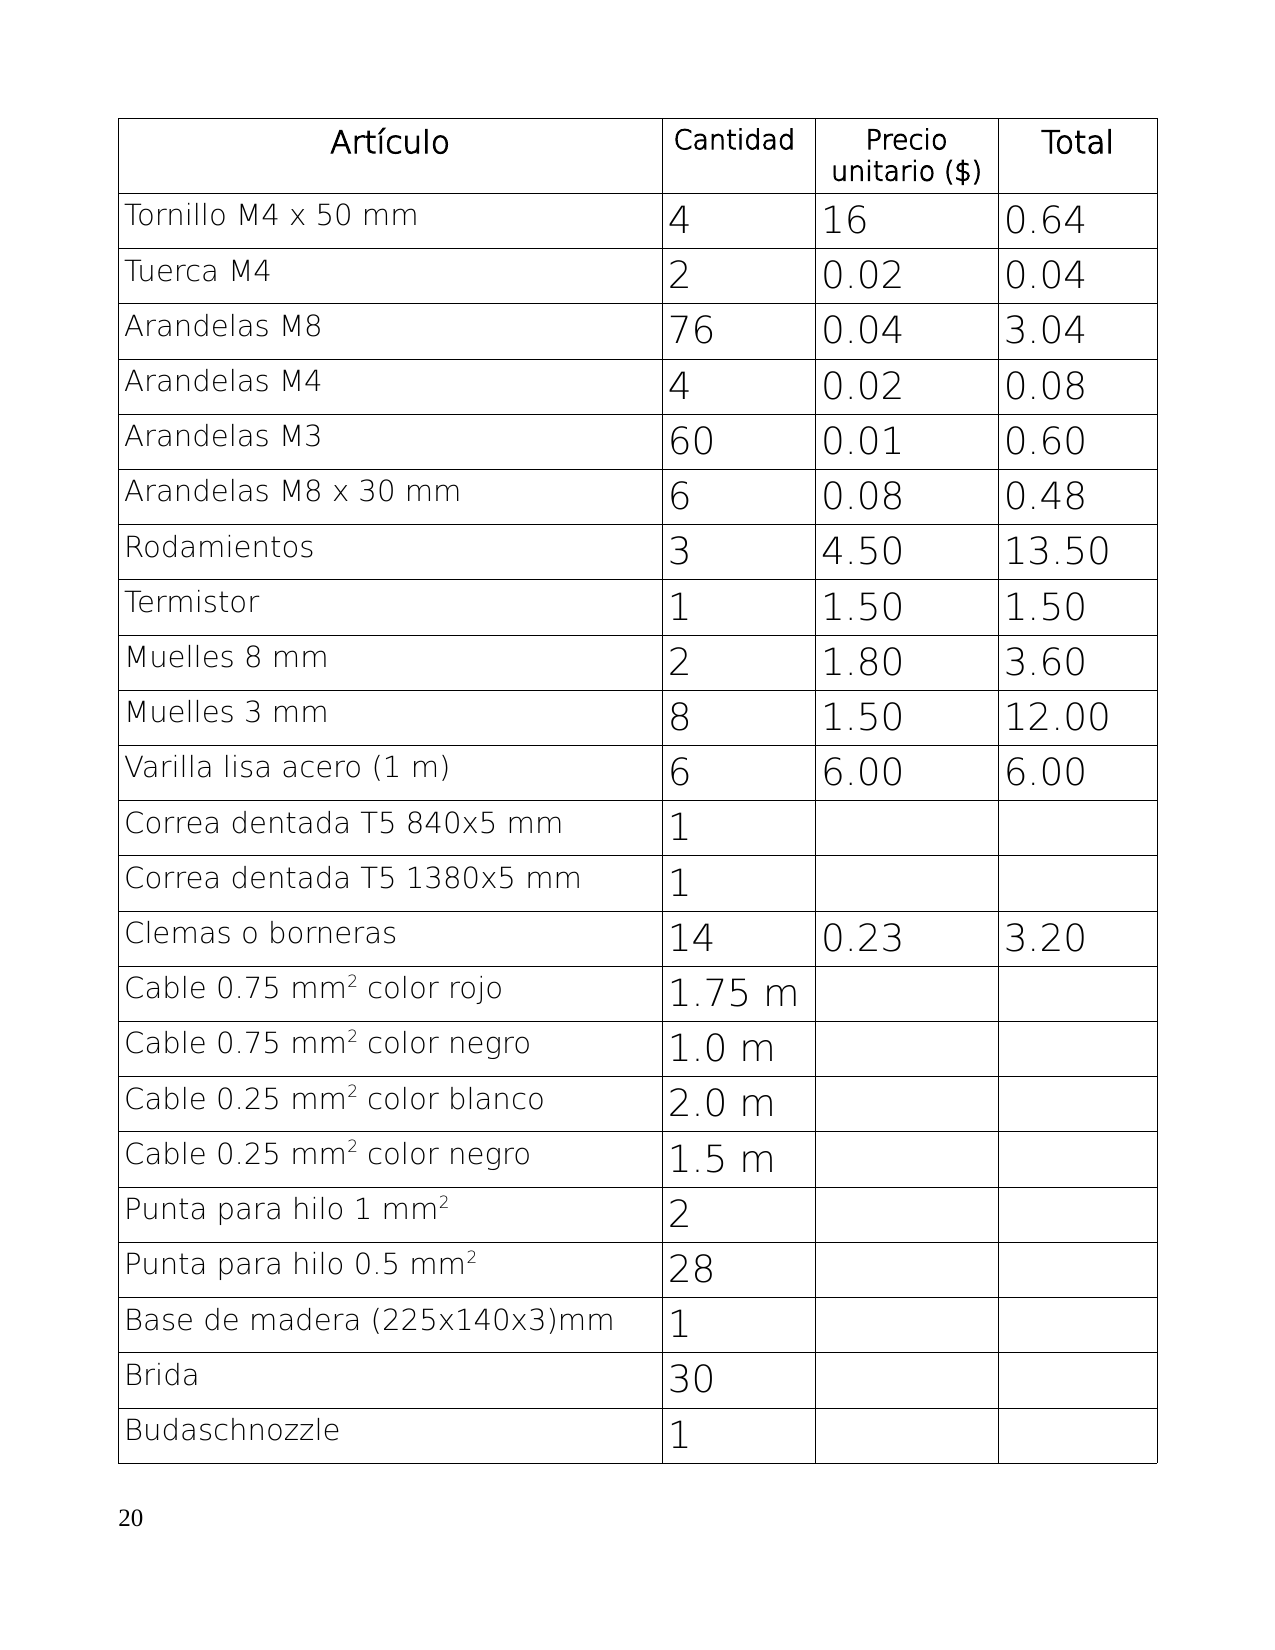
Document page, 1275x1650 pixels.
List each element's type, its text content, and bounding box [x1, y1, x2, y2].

table_cell 0.64 [999, 194, 1157, 248]
table_cell 2.0 m [663, 1077, 815, 1131]
table_cell Muelles 8 mm [119, 636, 662, 690]
table_cell 4.50 [816, 525, 998, 579]
table_cell [999, 1243, 1157, 1297]
table_cell 76 [663, 304, 815, 358]
table_cell Arandelas M8 x 30 mm [119, 470, 662, 524]
table_cell [999, 1409, 1157, 1463]
table_cell Cable 0.75 mm2 color negro [119, 1022, 662, 1076]
table_cell 1 [663, 856, 815, 911]
table_cell [999, 1077, 1157, 1131]
table_cell Tornillo M4 x 50 mm [119, 194, 662, 248]
table_cell 0.60 [999, 415, 1157, 469]
table_cell [816, 1132, 998, 1187]
table_cell Cable 0.25 mm2 color blanco [119, 1077, 662, 1131]
table_cell 1 [663, 801, 815, 855]
table_cell 0.08 [999, 360, 1157, 414]
table_cell [816, 1298, 998, 1352]
table_cell 0.02 [816, 249, 998, 303]
table_cell 0.08 [816, 470, 998, 524]
table_header Total [999, 119, 1157, 193]
table_cell Varilla lisa acero (1 m) [119, 746, 662, 800]
table_header Precio unitario ($) [816, 119, 998, 193]
table_cell 1.75 m [663, 967, 815, 1021]
table_cell 3.20 [999, 912, 1157, 966]
table_cell [816, 1353, 998, 1407]
table_header Cantidad [663, 119, 815, 193]
table_cell 3.04 [999, 304, 1157, 358]
table_cell 1.50 [816, 580, 998, 634]
table_cell [999, 1353, 1157, 1407]
table_cell 6 [663, 746, 815, 800]
table_cell 2 [663, 249, 815, 303]
table_cell [999, 1298, 1157, 1352]
table_cell Rodamientos [119, 525, 662, 579]
table_cell 12.00 [999, 691, 1157, 745]
table_cell 6.00 [999, 746, 1157, 800]
table_cell 0.04 [816, 304, 998, 358]
table_cell [999, 1132, 1157, 1187]
table_cell 1 [663, 580, 815, 634]
table_cell [999, 801, 1157, 855]
table_cell 0.01 [816, 415, 998, 469]
table_cell 0.23 [816, 912, 998, 966]
table_cell 1.50 [999, 580, 1157, 634]
table_cell [999, 1188, 1157, 1242]
table_cell Budaschnozzle [119, 1409, 662, 1463]
table_cell 16 [816, 194, 998, 248]
table_cell 4 [663, 194, 815, 248]
table_cell 0.48 [999, 470, 1157, 524]
table_cell [816, 1243, 998, 1297]
table_cell Cable 0.25 mm2 color negro [119, 1132, 662, 1187]
table_cell Arandelas M8 [119, 304, 662, 358]
table_cell Brida [119, 1353, 662, 1407]
table_cell Muelles 3 mm [119, 691, 662, 745]
table_cell 13.50 [999, 525, 1157, 579]
table_cell 1.80 [816, 636, 998, 690]
table_cell 1.50 [816, 691, 998, 745]
table_cell Correa dentada T5 1380x5 mm [119, 856, 662, 911]
table_cell 8 [663, 691, 815, 745]
table_cell 2 [663, 1188, 815, 1242]
table_cell 0.04 [999, 249, 1157, 303]
table_cell 1.0 m [663, 1022, 815, 1076]
table_header Artículo [119, 119, 662, 193]
table_cell [999, 967, 1157, 1021]
table_cell [816, 1077, 998, 1131]
table_cell Punta para hilo 0.5 mm2 [119, 1243, 662, 1297]
table_cell [999, 856, 1157, 911]
table_cell Clemas o borneras [119, 912, 662, 966]
table_cell [816, 856, 998, 911]
table_cell 3 [663, 525, 815, 579]
table_cell 1.5 m [663, 1132, 815, 1187]
table_cell Termistor [119, 580, 662, 634]
table_cell [816, 967, 998, 1021]
table_cell Base de madera (225x140x3)mm [119, 1298, 662, 1352]
table_cell [816, 801, 998, 855]
table_cell 28 [663, 1243, 815, 1297]
table_cell 30 [663, 1353, 815, 1407]
table_cell 2 [663, 636, 815, 690]
table_cell Arandelas M3 [119, 415, 662, 469]
table_cell Cable 0.75 mm2 color rojo [119, 967, 662, 1021]
table_cell [816, 1188, 998, 1242]
table_cell [999, 1022, 1157, 1076]
table_cell 0.02 [816, 360, 998, 414]
table_cell 14 [663, 912, 815, 966]
table_cell Arandelas M4 [119, 360, 662, 414]
table_cell Tuerca M4 [119, 249, 662, 303]
table_cell Punta para hilo 1 mm2 [119, 1188, 662, 1242]
table_cell 1 [663, 1298, 815, 1352]
table_cell [816, 1409, 998, 1463]
table_cell 6 [663, 470, 815, 524]
table_cell 4 [663, 360, 815, 414]
table_cell [816, 1022, 998, 1076]
table_cell 3.60 [999, 636, 1157, 690]
table_cell 60 [663, 415, 815, 469]
table_cell 6.00 [816, 746, 998, 800]
table_cell Correa dentada T5 840x5 mm [119, 801, 662, 855]
table_cell 1 [663, 1409, 815, 1463]
